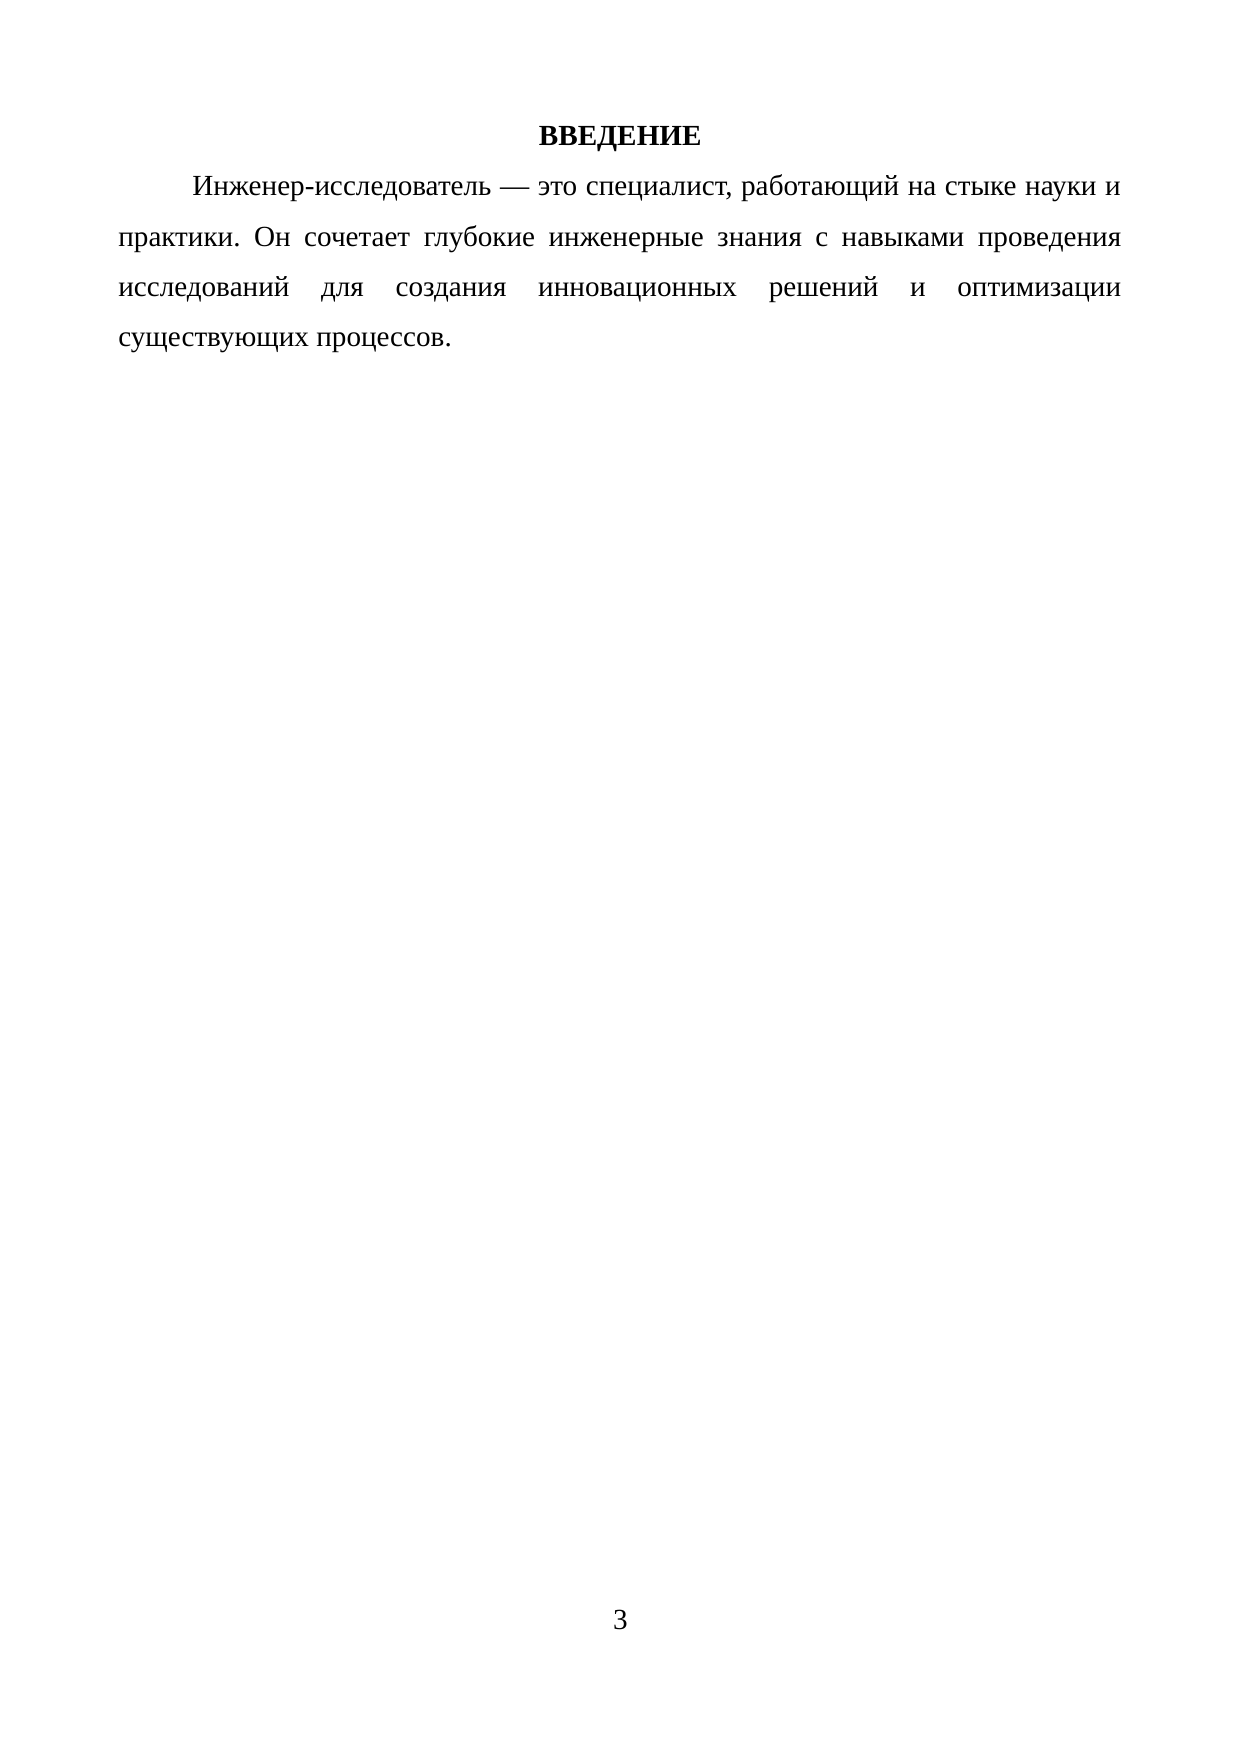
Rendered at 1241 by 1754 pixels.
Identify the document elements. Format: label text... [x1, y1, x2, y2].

subtitle ВВЕДЕНИЕ [118, 118, 1122, 152]
text Инженер-исследователь — это специалист, работающий на стыке науки и практики. Он сочетает глубокие инженерные знания с навыками проведения исследований для создания инновационных решений и оптимизации существующих процессов. [118, 168, 1122, 353]
